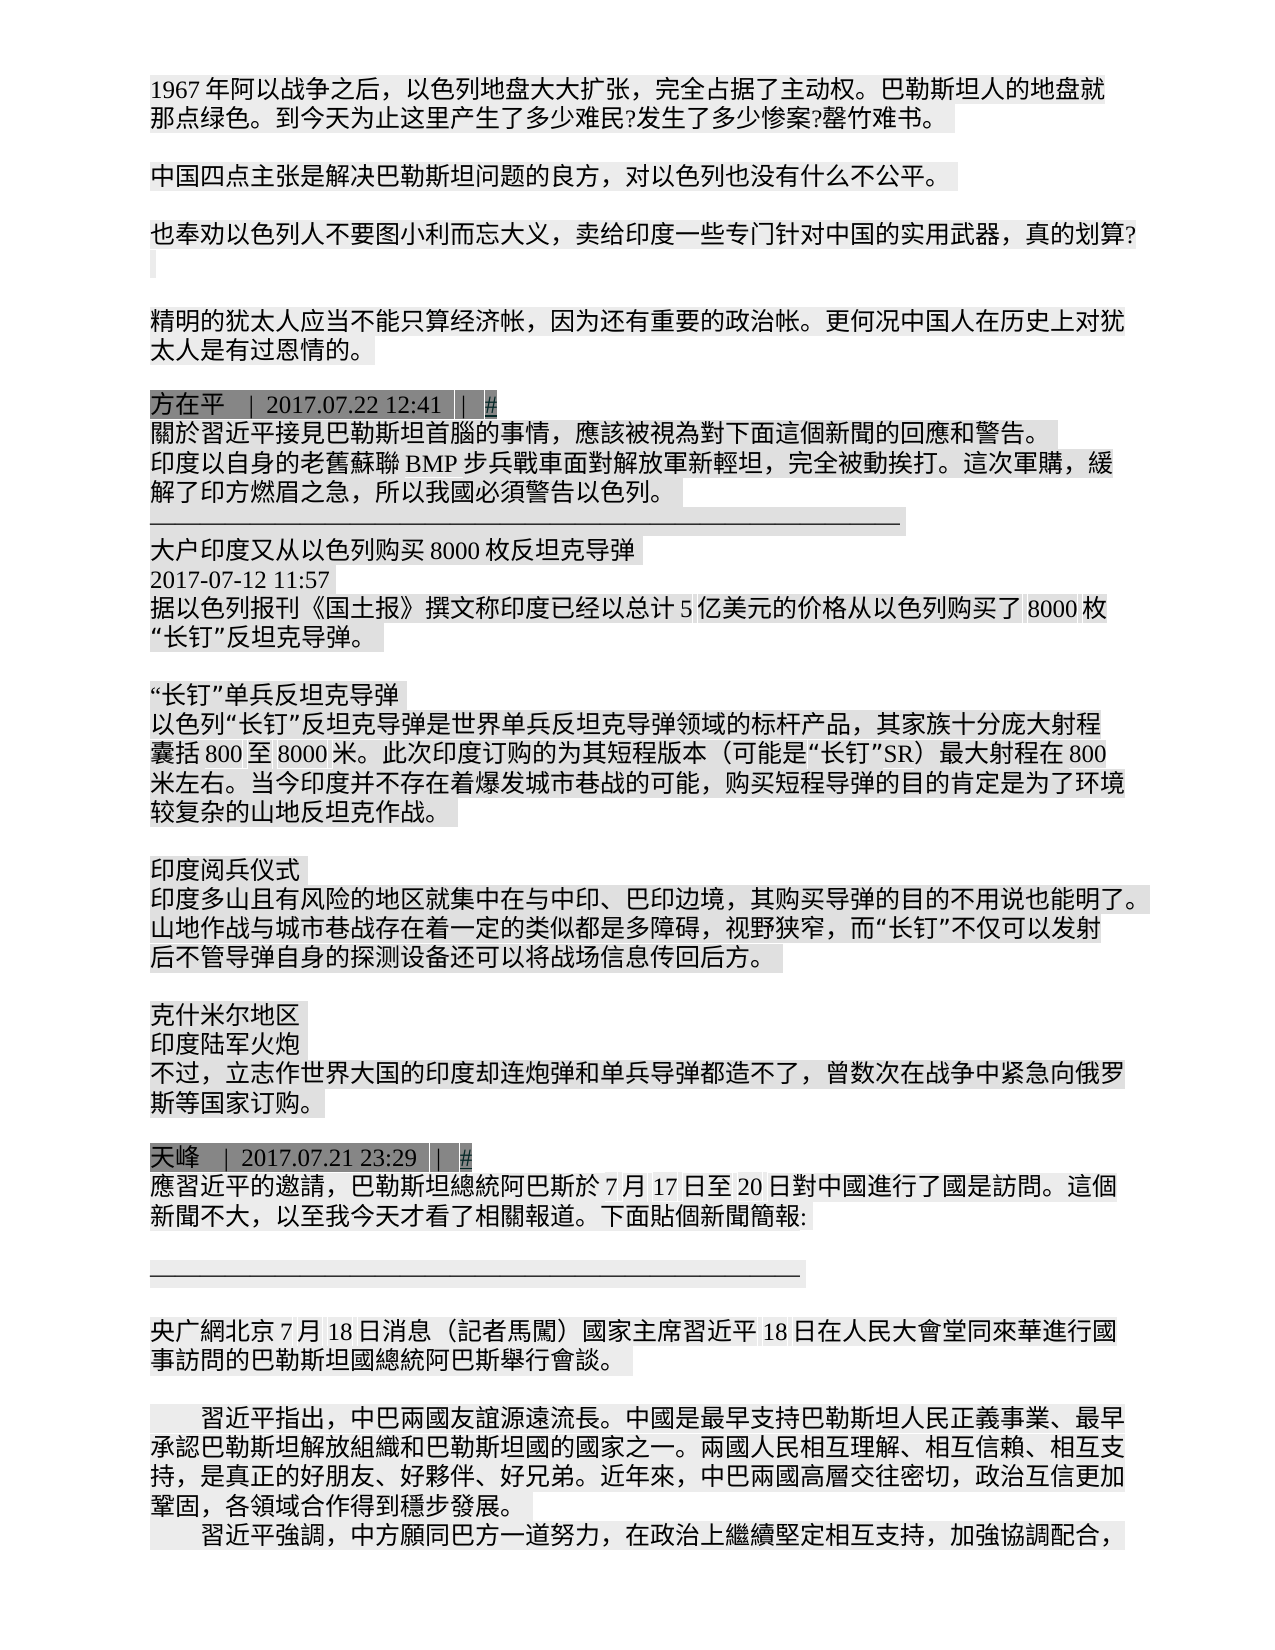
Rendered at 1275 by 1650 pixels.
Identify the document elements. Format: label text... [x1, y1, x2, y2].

text 天峰 | 2017.07.21 23:29 | # [150, 1143, 1125, 1172]
text 方在平 | 2017.07.22 12:41 | # [150, 390, 1125, 419]
text 關於習近平接見巴勒斯坦首腦的事情，應該被視為對下面這個新聞的回應和警告。 印度以自身的老舊蘇聯BMP步兵戰車面對解放軍新輕坦，完全被動挨打。這次軍購，緩解了印方燃眉之急，所以我國必須警告以色列。 —————————————————————————————— 大户印度又从以色列购买8000枚反坦克导弹 2017-07-12 11:57 据以色列报刊《国土报》撰文称印度已经以总计5亿美元的价格从以色列购买了8000枚“长钉”反坦克导弹。 “长钉”单兵反坦克导弹 以色列“长钉”反坦克导弹是世界单兵反坦克导弹领域的标杆产品，其家族十分庞大射程囊括800至8000米。此次印度订购的为其短程版本（可能是“长钉”SR）最大射程在800米左右。当今印度并不存在着爆发城市巷战的可能，购买短程导弹的目的肯定是为了环境较复杂的山地反坦克作战。 印度阅兵仪式 印度多山且有风险的地区就集中在与中印、巴印边境，其购买导弹的目的不用说也能明了。山地作战与城市巷战存在着一定的类似都是多障碍，视野狭窄，而“长钉”不仅可以发射后不管导弹自身的探测设备还可以将战场信息传回后方。 克什米尔地区 印度陆军火炮 不过，立志作世界大国的印度却连炮弹和单兵导弹都造不了，曾数次在战争中紧急向俄罗斯等国家订购。 [150, 419, 1125, 1118]
text 巴勒斯坦问题前传：始作甬者 作者 : 后沙 原文連結 http://www.cwzg.cn/politics/201707/37304.html 文章內容如標題 文章結尾摘貼如下 ' 1967年阿以战争之后，以色列地盘大大扩张，完全占据了主动权。巴勒斯坦人的地盘就那点绿色。到今天为止这里产生了多少难民?发生了多少惨案?罄竹难书。 中国四点主张是解决巴勒斯坦问题的良方，对以色列也没有什么不公平。 也奉劝以色列人不要图小利而忘大义，卖给印度一些专门针对中国的实用武器，真的划算? 精明的犹太人应当不能只算经济帐，因为还有重要的政治帐。更何况中国人在历史上对犹太人是有过恩情的。 [150, 75, 1125, 365]
text 應習近平的邀請，巴勒斯坦總統阿巴斯於7月17日至20日對中國進行了國是訪問。這個新聞不大，以至我今天才看了相關報道。下面貼個新聞簡報: —————————————————————————— 央广網北京7月18日消息（記者馬闖）國家主席習近平18日在人民大會堂同來華進行國事訪問的巴勒斯坦國總統阿巴斯舉行會談。 習近平指出，中巴兩國友誼源遠流長。中國是最早支持巴勒斯坦人民正義事業、最早承認巴勒斯坦解放組織和巴勒斯坦國的國家之一。兩國人民相互理解、相互信賴、相互支持，是真正的好朋友、好夥伴、好兄弟。近年來，中巴兩國高層交往密切，政治互信更加鞏固，各領域合作得到穩步發展。 習近平強調，中方願同巴方一道努力，在政治上繼續堅定相互支持，加強協調配合， [150, 1172, 1125, 1550]
